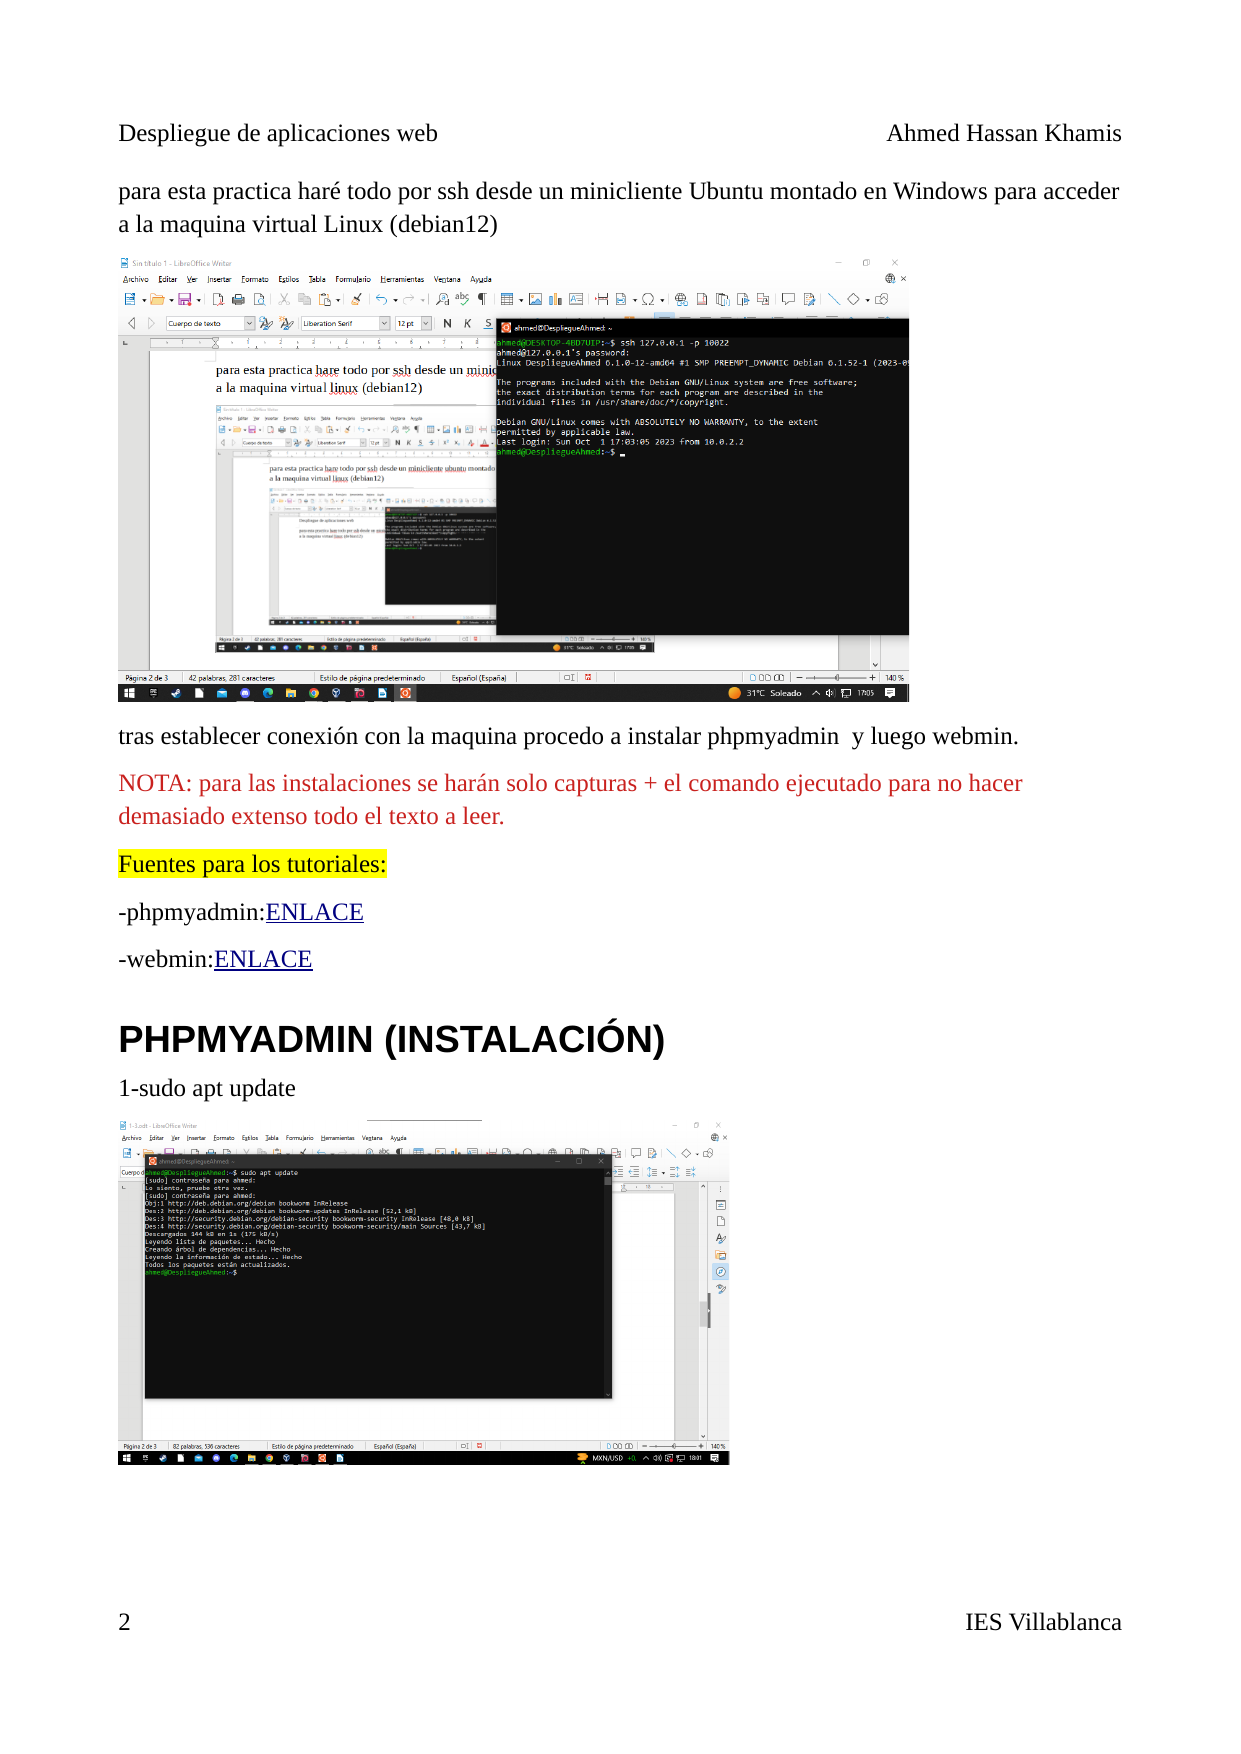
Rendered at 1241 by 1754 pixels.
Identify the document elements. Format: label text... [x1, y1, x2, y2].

text para esta practica haré todo por ssh desde un minicliente Ubuntu montado en Windows para acceder a la maquina virtual Linux (debian12) [118, 176, 1122, 238]
text -phpmyadmin:ENLACE [118, 897, 1122, 925]
text Fuentes para los tutoriales: [118, 849, 1122, 878]
picture [118, 1120, 730, 1465]
subtitle PHPMYADMIN (INSTALACIÓN) [118, 1017, 1122, 1061]
text 1-sudo apt update [118, 1073, 1122, 1102]
picture [118, 257, 910, 702]
text -webmin:ENLACE [118, 944, 1122, 973]
text NOTA: para las instalaciones se harán solo capturas + el comando ejecutado para no hacer demasiado extenso todo el texto a leer. [118, 768, 1122, 830]
text tras establecer conexión con la maquina procedo a instalar phpmyadmin y luego webmin. [118, 721, 1122, 749]
